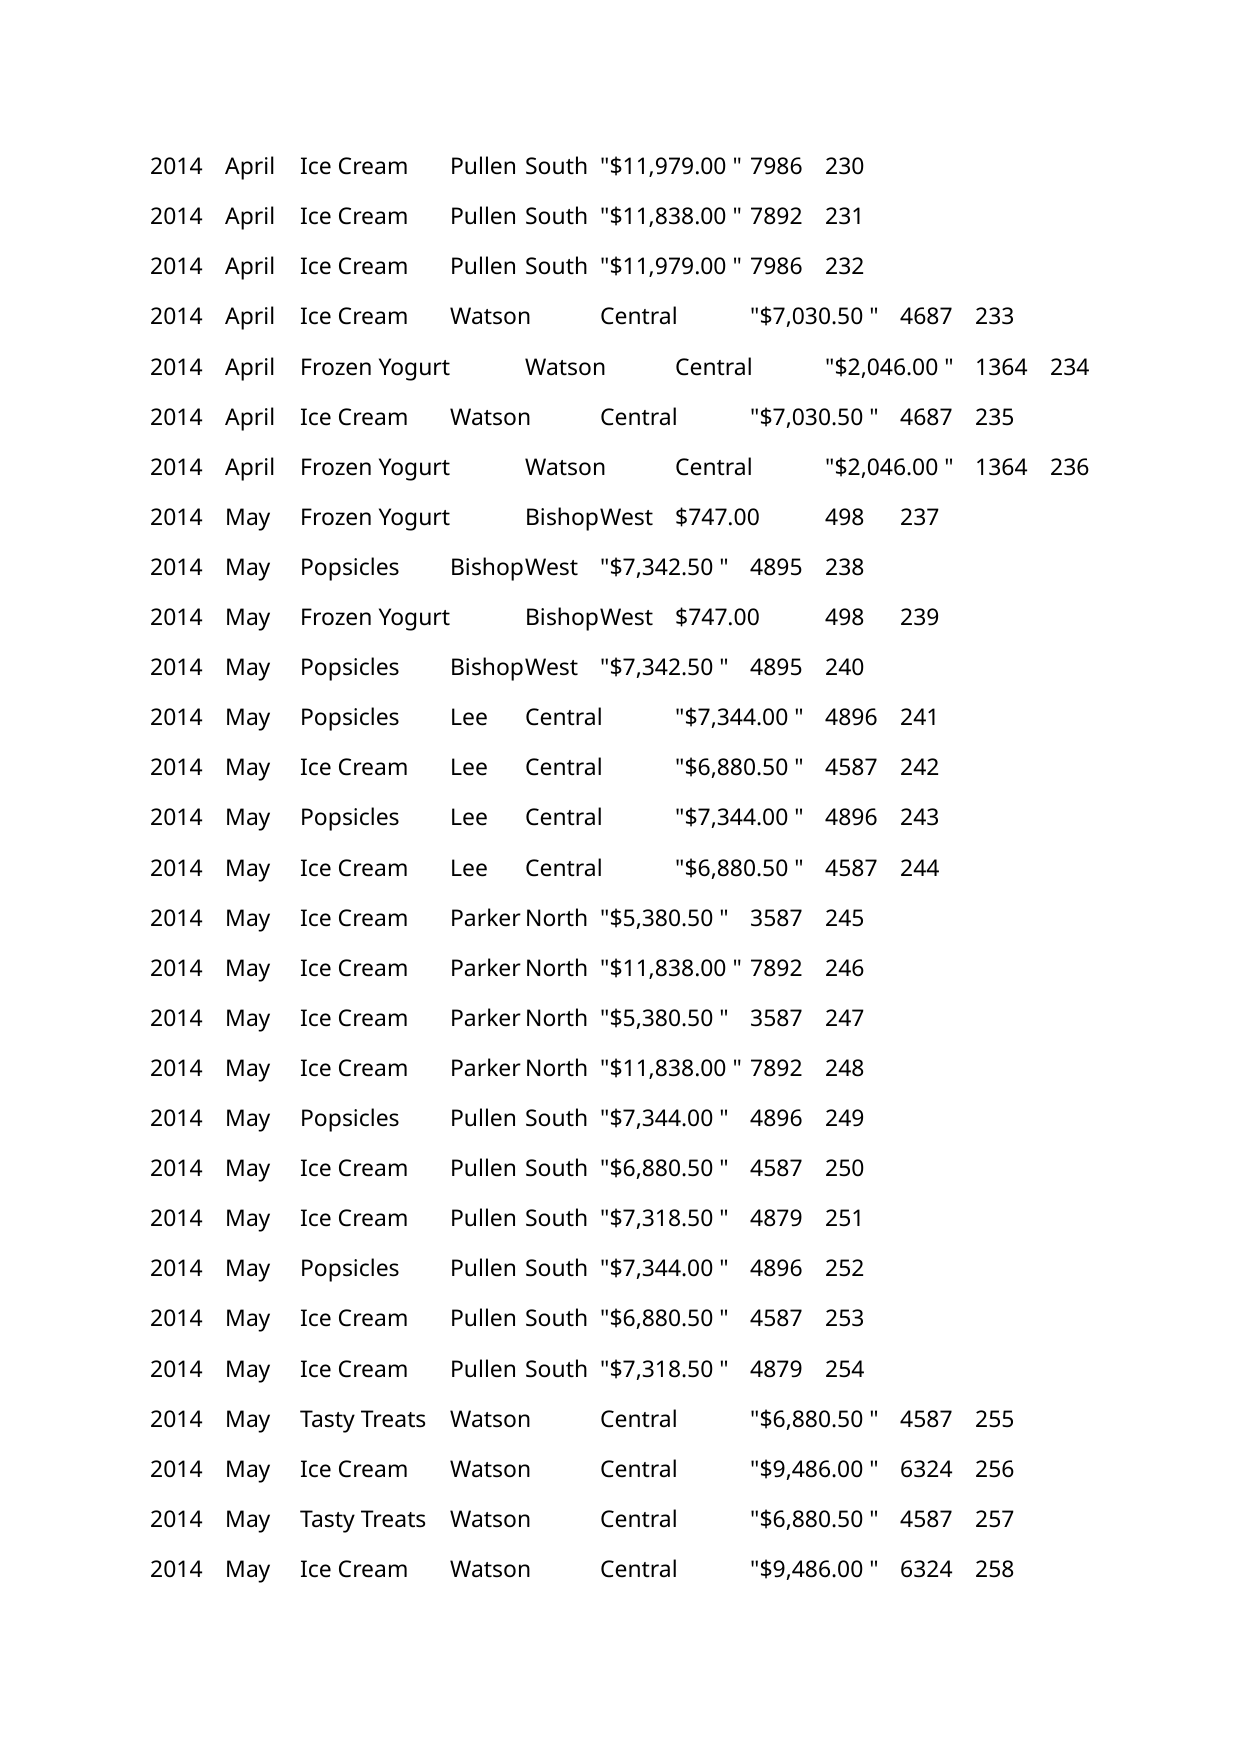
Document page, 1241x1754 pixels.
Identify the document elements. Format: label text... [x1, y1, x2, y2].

text 2014 April Ice Cream Pullen South "$11,979.00 " 7986 230 [150, 150, 1090, 181]
text 2014 May Popsicles Pullen South "$7,344.00 " 4896 249 [150, 1102, 1090, 1133]
text 2014 May Ice Cream Watson Central "$9,486.00 " 6324 258 [150, 1553, 1090, 1584]
text 2014 May Ice Cream Pullen South "$7,318.50 " 4879 254 [150, 1352, 1090, 1384]
text 2014 May Ice Cream Parker North "$11,838.00 " 7892 246 [150, 952, 1090, 983]
text 2014 May Popsicles Lee Central "$7,344.00 " 4896 241 [150, 701, 1090, 732]
text 2014 May Tasty Treats Watson Central "$6,880.50 " 4587 255 [150, 1403, 1090, 1434]
text 2014 May Ice Cream Pullen South "$6,880.50 " 4587 250 [150, 1152, 1090, 1183]
text 2014 May Frozen Yogurt Bishop West $747.00 498 239 [150, 601, 1090, 632]
text 2014 May Popsicles Bishop West "$7,342.50 " 4895 238 [150, 551, 1090, 582]
text 2014 April Frozen Yogurt Watson Central "$2,046.00 " 1364 234 [150, 350, 1090, 382]
text 2014 April Ice Cream Watson Central "$7,030.50 " 4687 233 [150, 300, 1090, 332]
text 2014 May Tasty Treats Watson Central "$6,880.50 " 4587 257 [150, 1503, 1090, 1534]
text 2014 May Ice Cream Parker North "$11,838.00 " 7892 248 [150, 1052, 1090, 1083]
text 2014 May Ice Cream Watson Central "$9,486.00 " 6324 256 [150, 1453, 1090, 1484]
text 2014 May Frozen Yogurt Bishop West $747.00 498 237 [150, 501, 1090, 532]
text 2014 May Ice Cream Lee Central "$6,880.50 " 4587 242 [150, 751, 1090, 782]
text 2014 May Ice Cream Pullen South "$6,880.50 " 4587 253 [150, 1302, 1090, 1334]
text 2014 April Ice Cream Watson Central "$7,030.50 " 4687 235 [150, 401, 1090, 432]
text 2014 May Popsicles Pullen South "$7,344.00 " 4896 252 [150, 1252, 1090, 1283]
text 2014 May Ice Cream Lee Central "$6,880.50 " 4587 244 [150, 851, 1090, 883]
text 2014 May Popsicles Lee Central "$7,344.00 " 4896 243 [150, 801, 1090, 833]
text 2014 May Popsicles Bishop West "$7,342.50 " 4895 240 [150, 651, 1090, 682]
text 2014 April Ice Cream Pullen South "$11,979.00 " 7986 232 [150, 250, 1090, 281]
text 2014 May Ice Cream Parker North "$5,380.50 " 3587 245 [150, 902, 1090, 933]
text 2014 April Ice Cream Pullen South "$11,838.00 " 7892 231 [150, 200, 1090, 231]
text 2014 May Ice Cream Pullen South "$7,318.50 " 4879 251 [150, 1202, 1090, 1233]
text 2014 May Ice Cream Parker North "$5,380.50 " 3587 247 [150, 1002, 1090, 1033]
text 2014 April Frozen Yogurt Watson Central "$2,046.00 " 1364 236 [150, 451, 1090, 482]
